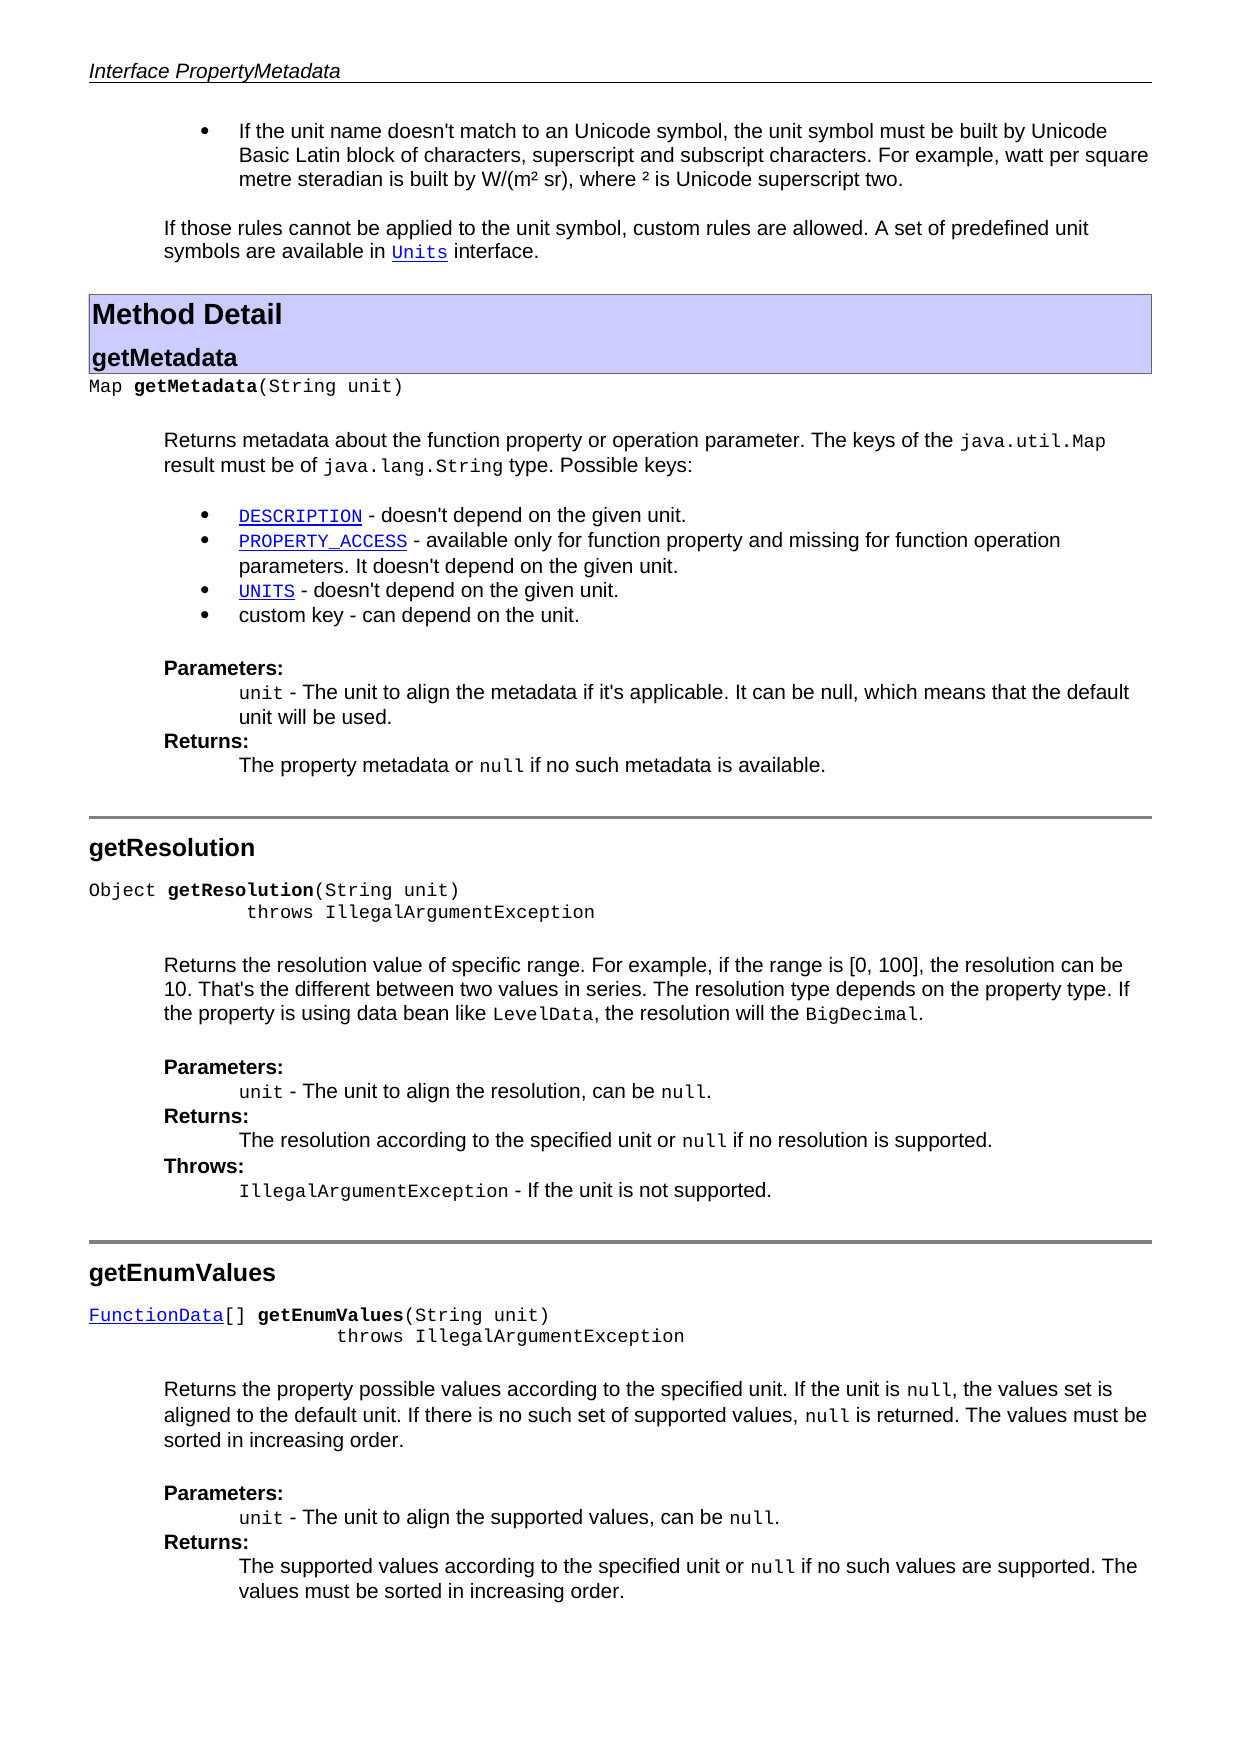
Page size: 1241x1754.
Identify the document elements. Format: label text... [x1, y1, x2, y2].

text Returns: [163, 1530, 1152, 1554]
subtitle getMetadata [90, 339, 1151, 373]
text Returns: [163, 1104, 1152, 1128]
text The property metadata or null if no such metadata is available. [238, 753, 1152, 778]
text Map getMetadata(String unit) [88, 377, 1152, 398]
subtitle Method Detail [90, 295, 1151, 330]
text The resolution according to the specified unit or null if no resolution is supported. [238, 1128, 1152, 1153]
text Returns metadata about the function property or operation parameter. The keys of the java.util.Map result must be of java.lang.String type. Possible keys: [163, 428, 1152, 478]
list custom key - can depend on the unit. [201, 603, 1152, 627]
text Parameters: [163, 1481, 1152, 1505]
text Returns: [163, 729, 1152, 753]
text FunctionData[] getEnumValues(String unit) throws IllegalArgumentException [88, 1306, 1152, 1348]
list PROPERTY_ACCESS - available only for function property and missing for function operation parameters. It doesn't depend on the given unit. [201, 528, 1152, 577]
text unit - The unit to align the metadata if it's applicable. It can be null, which means that the default unit will be used. [238, 680, 1152, 729]
text The supported values according to the specified unit or null if no such values are supported. The values must be sorted in increasing order. [238, 1554, 1152, 1603]
list If the unit name doesn't match to an Unicode symbol, the unit symbol must be built by Unicode Basic Latin block of characters, superscript and subscript characters. For example, watt per square metre steradian is built by W/(m² sr), where ² is Unicode superscript two. [201, 118, 1152, 190]
text If those rules cannot be applied to the unit symbol, custom rules are allowed. A set of predefined unit symbols are available in Units interface. [163, 215, 1152, 264]
text Throws: [163, 1153, 1152, 1177]
text Parameters: [163, 656, 1152, 680]
text unit - The unit to align the supported values, can be null. [238, 1505, 1152, 1530]
list DESCRIPTION - doesn't depend on the given unit. [201, 503, 1152, 528]
text Returns the resolution value of specific range. For example, if the range is [0, 100], the resolution can be 10. That's the different between two values in series. The resolution type depends on the property type. If the property is using data bean like LevelData, the resolution will the BigDecimal. [163, 953, 1152, 1026]
text unit - The unit to align the resolution, can be null. [238, 1079, 1152, 1104]
text Object getResolution(String unit) throws IllegalArgumentException [88, 881, 1152, 924]
text Parameters: [163, 1055, 1152, 1079]
text IllegalArgumentException - If the unit is not supported. [238, 1177, 1152, 1203]
list UNITS - doesn't depend on the given unit. [201, 577, 1152, 603]
text Returns the property possible values according to the specified unit. If the unit is null, the values set is aligned to the default unit. If there is no such set of supported values, null is returned. The values must be sorted in increasing order. [163, 1377, 1152, 1452]
